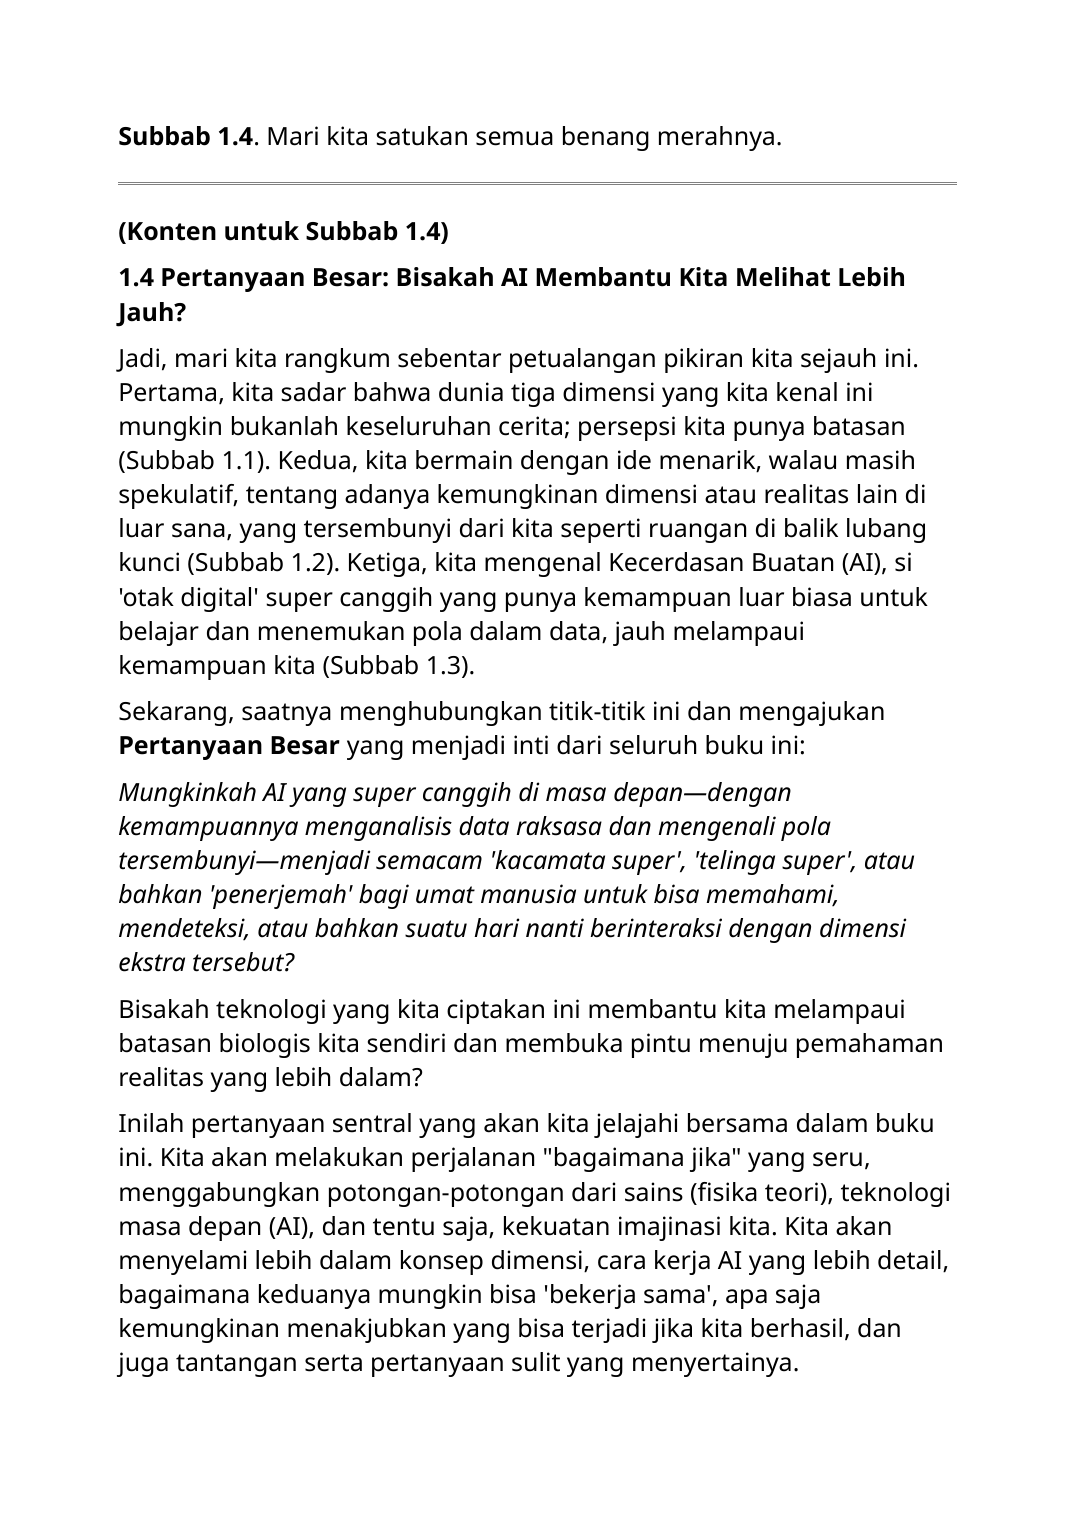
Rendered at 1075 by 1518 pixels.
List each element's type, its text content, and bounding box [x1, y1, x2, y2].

text Subbab 1.4. Mari kita satukan semua benang merahnya. [118, 118, 957, 152]
text Bisakah teknologi yang kita ciptakan ini membantu kita melampaui batasan biologis kita sendiri dan membuka pintu menuju pemahaman realitas yang lebih dalam? [118, 991, 957, 1093]
text (Konten untuk Subbab 1.4) [118, 213, 957, 248]
text Inilah pertanyaan sentral yang akan kita jelajahi bersama dalam buku ini. Kita akan melakukan perjalanan "bagaimana jika" yang seru, menggabungkan potongan-potongan dari sains (fisika teori), teknologi masa depan (AI), dan tentu saja, kekuatan imajinasi kita. Kita akan menyelami lebih dalam konsep dimensi, cara kerja AI yang lebih detail, bagaimana keduanya mungkin bisa 'bekerja sama', apa saja kemungkinan menakjubkan yang bisa terjadi jika kita berhasil, dan juga tantangan serta pertanyaan sulit yang menyertainya. [118, 1106, 957, 1378]
text Jadi, mari kita rangkum sebentar petualangan pikiran kita sejauh ini. Pertama, kita sadar bahwa dunia tiga dimensi yang kita kenal ini mungkin bukanlah keseluruhan cerita; persepsi kita punya batasan (Subbab 1.1). Kedua, kita bermain dengan ide menarik, walau masih spekulatif, tentang adanya kemungkinan dimensi atau realitas lain di luar sana, yang tersembunyi dari kita seperti ruangan di balik lubang kunci (Subbab 1.2). Ketiga, kita mengenal Kecerdasan Buatan (AI), si 'otak digital' super canggih yang punya kemampuan luar biasa untuk belajar dan menemukan pola dalam data, jauh melampaui kemampuan kita (Subbab 1.3). [118, 341, 957, 681]
text Mungkinkah AI yang super canggih di masa depan—dengan kemampuannya menganalisis data raksasa dan mengenali pola tersembunyi—menjadi semacam 'kacamata super', 'telinga super', atau bahkan 'penerjemah' bagi umat manusia untuk bisa memahami, mendeteksi, atau bahkan suatu hari nanti berinteraksi dengan dimensi ekstra tersebut? [118, 774, 957, 979]
text 1.4 Pertanyaan Besar: Bisakah AI Membantu Kita Melihat Lebih Jauh? [118, 260, 957, 328]
text Sekarang, saatnya menghubungkan titik-titik ini dan mengajukan Pertanyaan Besar yang menjadi inti dari seluruh buku ini: [118, 694, 957, 762]
